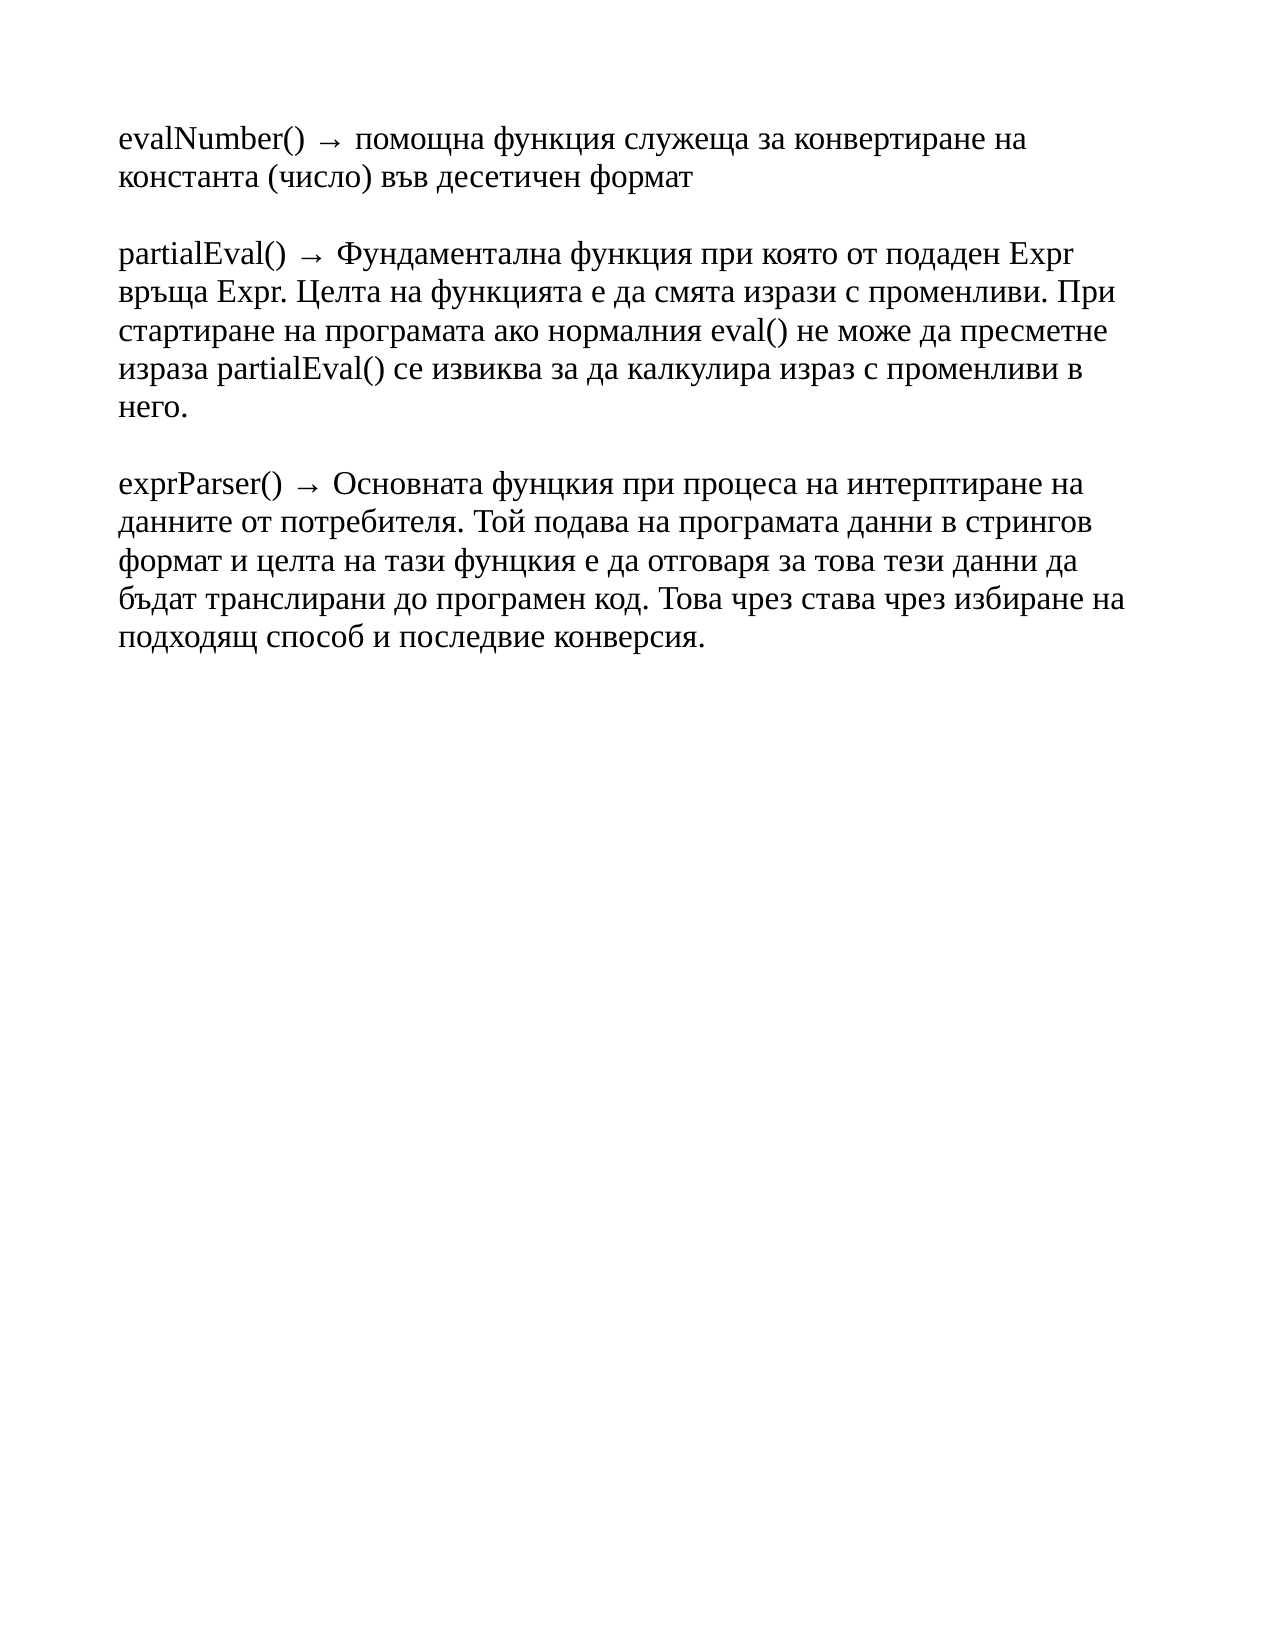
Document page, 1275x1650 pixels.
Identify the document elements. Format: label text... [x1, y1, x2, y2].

text partialEval() → Фундаментална функция при която от подаден Expr връща Expr. Целта на функцията е да смята изрази с променливи. При стартиране на програмата ако нормалния eval() не може да пресметне израза partialEval() се извиква за да калкулира израз с променливи в него. [118, 233, 1157, 425]
text exprParser() → Основната фунцкия при процеса на интерптиране на данните от потребителя. Той подава на програмата данни в стрингов формат и целта на тази фунцкия е да отговаря за това тези данни да бъдат транслирани до програмен код. Това чрез става чрез избиране на подходящ способ и последвие конверсия. [118, 463, 1157, 655]
text evalNumber() → помощна функция служеща за конвертиране на константа (число) във десетичен формат [118, 118, 1157, 195]
